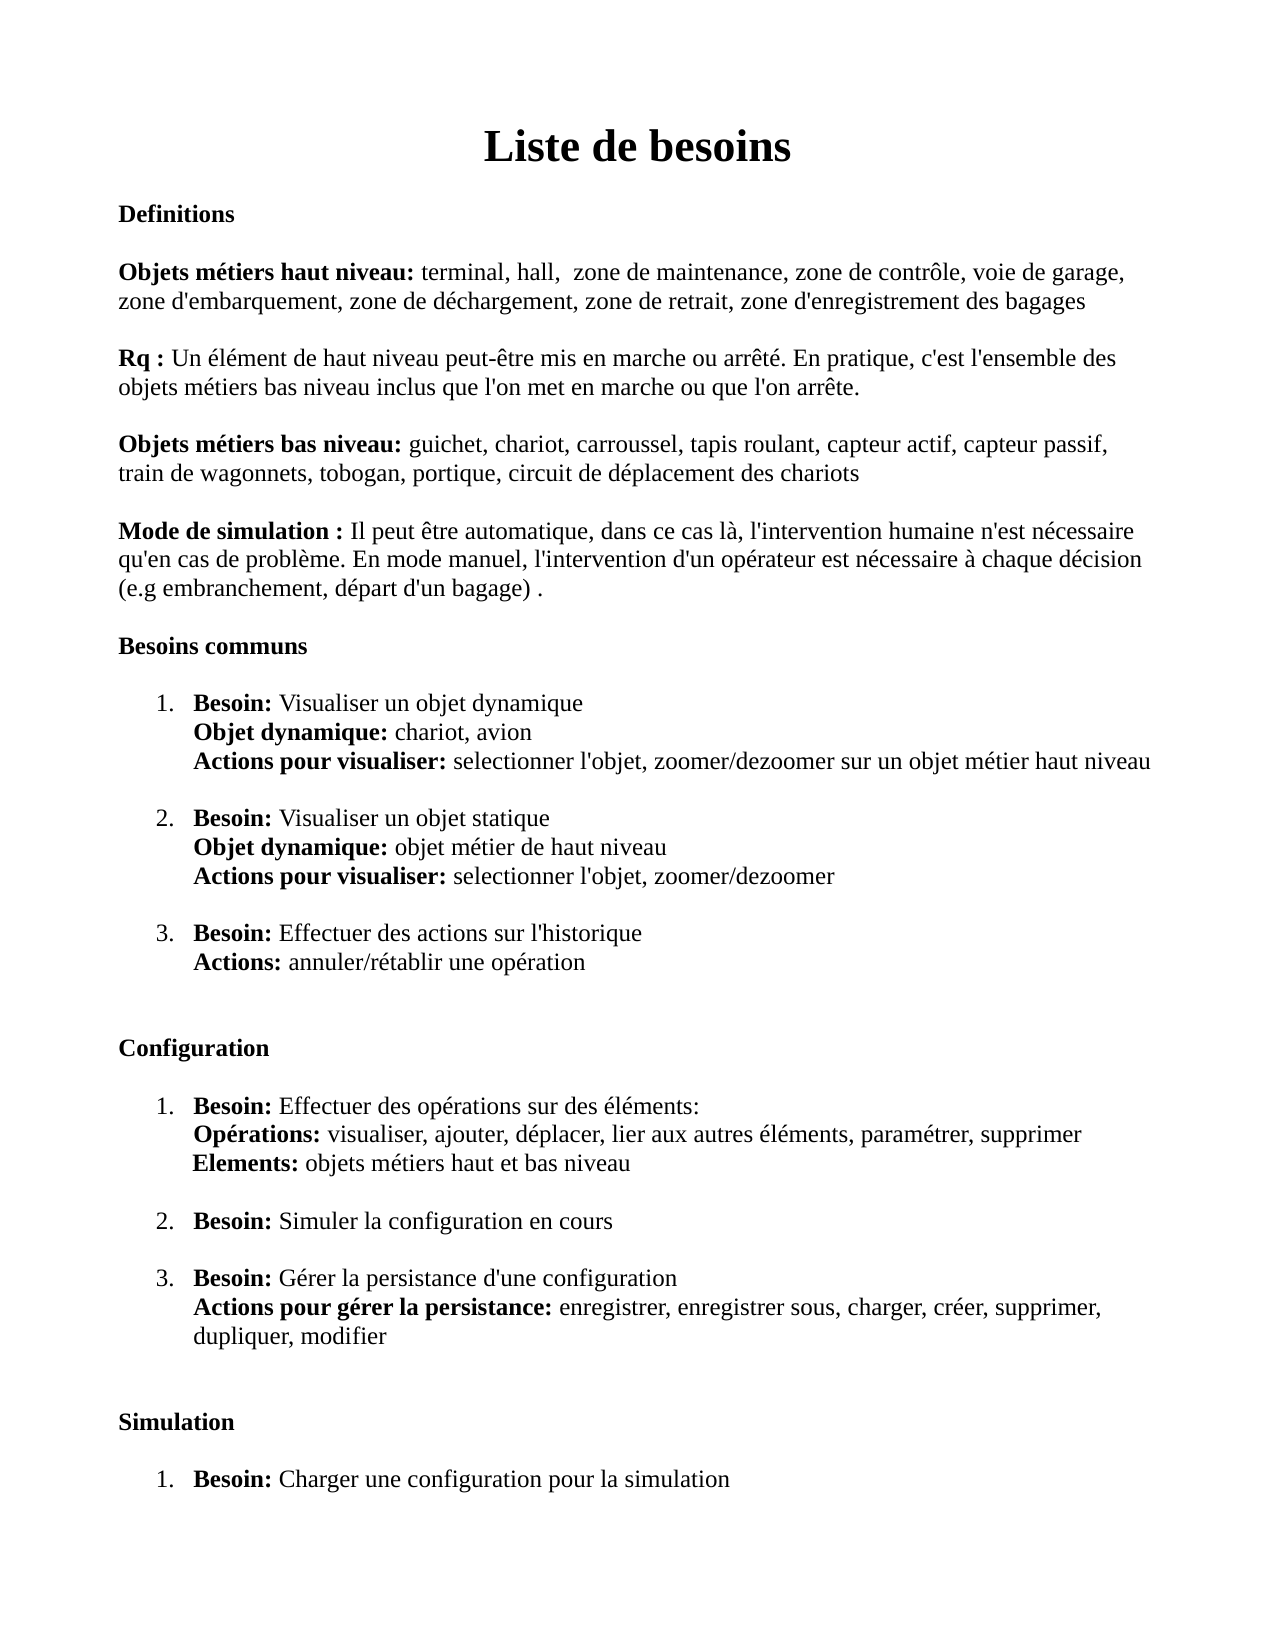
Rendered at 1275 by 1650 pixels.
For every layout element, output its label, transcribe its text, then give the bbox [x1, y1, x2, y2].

list Opérations: visualiser, ajouter, déplacer, lier aux autres éléments, paramétrer, supprimer [156, 1119, 1157, 1148]
list Actions pour visualiser: selectionner l'objet, zoomer/dezoomer [156, 861, 1157, 889]
text Configuration [118, 1033, 1157, 1062]
text Mode de simulation : Il peut être automatique, dans ce cas là, l'intervention humaine n'est nécessaire qu'en cas de problème. En mode manuel, l'intervention d'un opérateur est nécessaire à chaque décision (e.g embranchement, départ d'un bagage) . [118, 516, 1157, 602]
text Objets métiers haut niveau: terminal, hall, zone de maintenance, zone de contrôle, voie de garage, zone d'embarquement, zone de déchargement, zone de retrait, zone d'enregistrement des bagages [118, 257, 1157, 314]
text Objets métiers bas niveau: guichet, chariot, carroussel, tapis roulant, capteur actif, capteur passif, train de wagonnets, tobogan, portique, circuit de déplacement des chariots [118, 429, 1157, 487]
list Besoin: Simuler la configuration en cours [156, 1206, 1157, 1234]
list Besoin: Charger une configuration pour la simulation [156, 1464, 1157, 1493]
list Besoin: Visualiser un objet statique [156, 803, 1157, 832]
list Besoin: Gérer la persistance d'une configuration [156, 1263, 1157, 1292]
list Besoin: Effectuer des opérations sur des éléments: [156, 1091, 1157, 1119]
list Actions: annuler/rétablir une opération [156, 947, 1157, 976]
text Simulation [118, 1407, 1157, 1436]
list Besoin: Effectuer des actions sur l'historique [156, 918, 1157, 947]
list Actions pour gérer la persistance: enregistrer, enregistrer sous, charger, créer, supprimer, dupliquer, modifier [156, 1292, 1157, 1349]
text Elements: objets métiers haut et bas niveau [118, 1148, 1157, 1177]
list Besoin: Visualiser un objet dynamique [156, 688, 1157, 717]
list Objet dynamique: chariot, avion [156, 717, 1157, 746]
text Liste de besoins [118, 118, 1157, 171]
text Rq : Un élément de haut niveau peut-être mis en marche ou arrêté. En pratique, c'est l'ensemble des objets métiers bas niveau inclus que l'on met en marche ou que l'on arrête. [118, 343, 1157, 401]
text Definitions [118, 199, 1157, 228]
list Objet dynamique: objet métier de haut niveau [156, 832, 1157, 861]
text Besoins communs [118, 631, 1157, 659]
list Actions pour visualiser: selectionner l'objet, zoomer/dezoomer sur un objet métier haut niveau [156, 746, 1157, 774]
